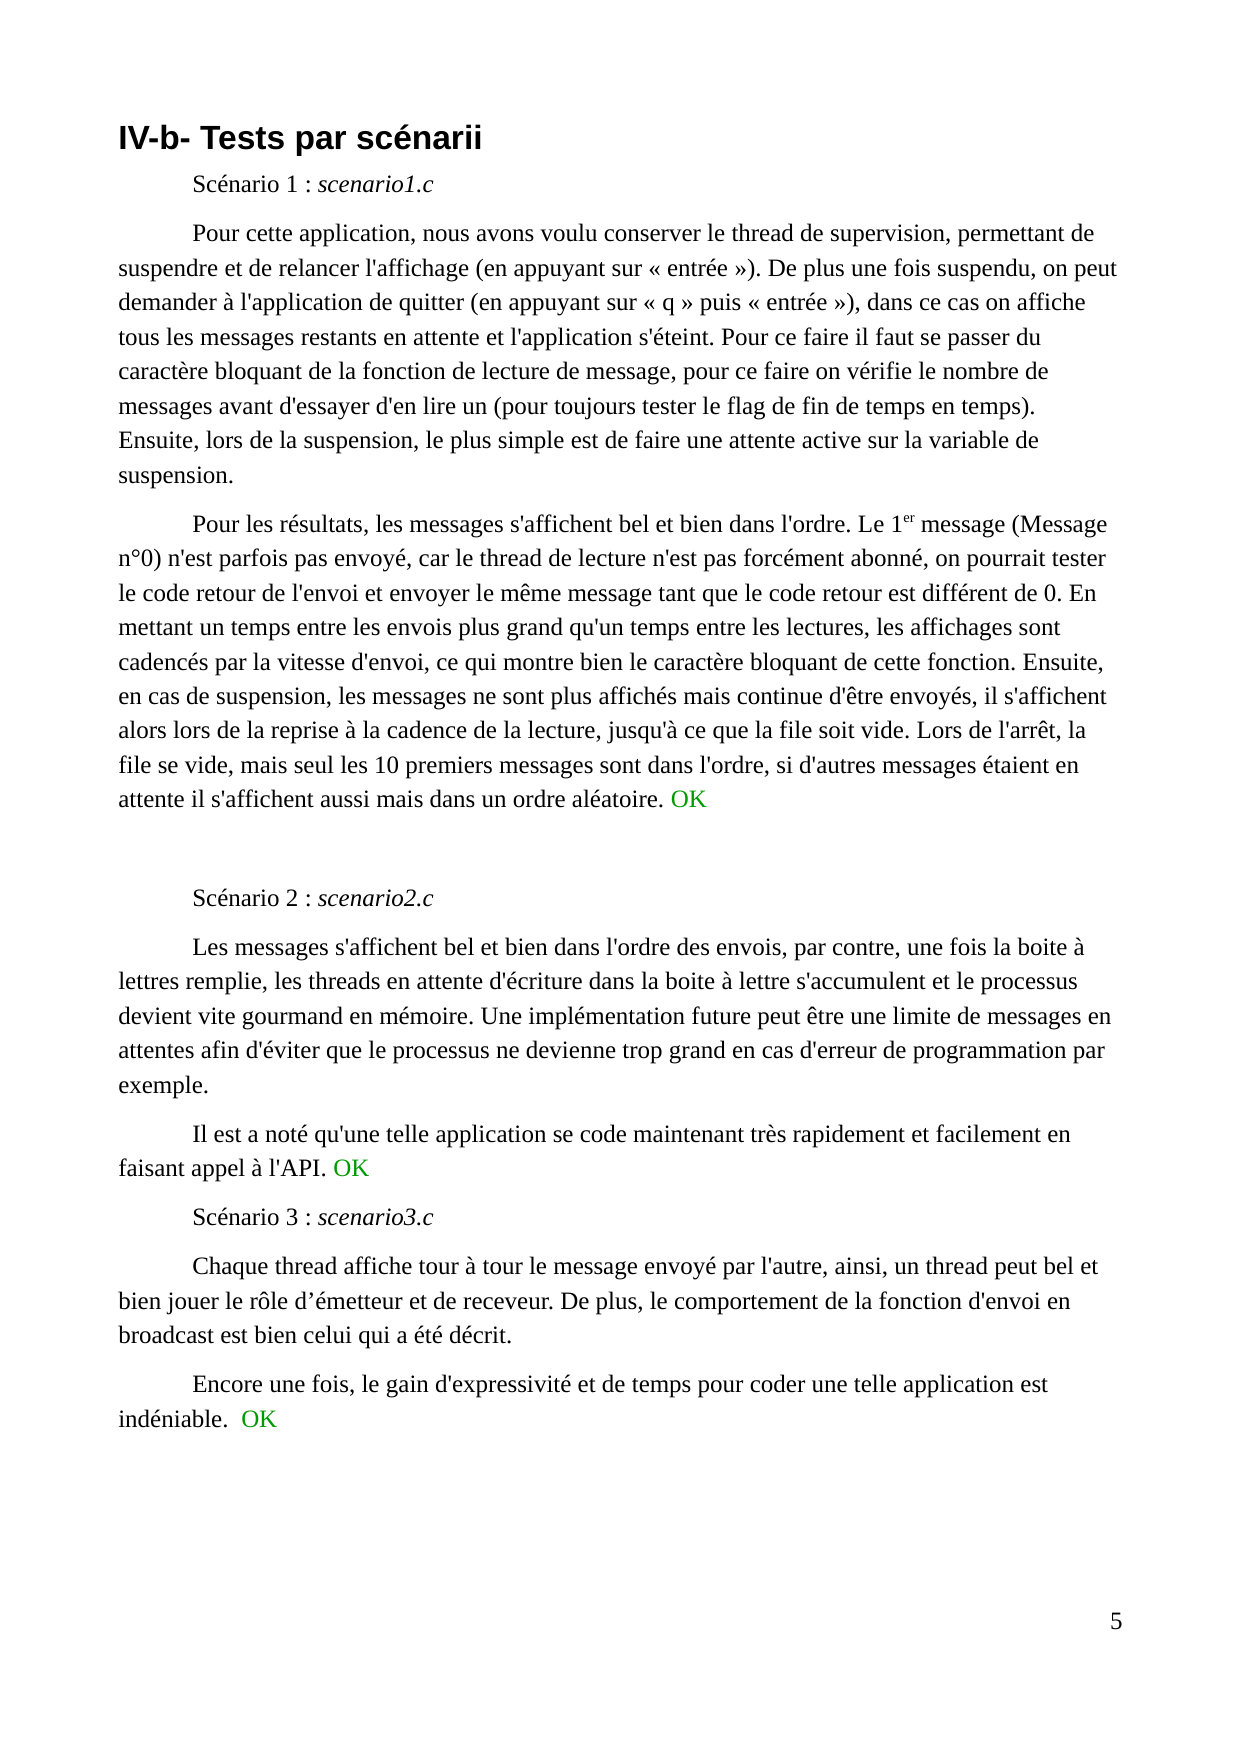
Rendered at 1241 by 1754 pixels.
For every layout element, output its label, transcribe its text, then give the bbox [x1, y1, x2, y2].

text Il est a noté qu'une telle application se code maintenant très rapidement et facilement en faisant appel à l'API. OK [118, 1119, 1122, 1182]
text Scénario 3 : scenario3.c [118, 1202, 1122, 1231]
text Scénario 1 : scenario1.c [118, 169, 1122, 198]
text Chaque thread affiche tour à tour le message envoyé par l'autre, ainsi, un thread peut bel et bien jouer le rôle d’émetteur et de receveur. De plus, le comportement de la fonction d'envoi en broadcast est bien celui qui a été décrit. [118, 1251, 1122, 1349]
text Encore une fois, le gain d'expressivité et de temps pour coder une telle application est indéniable. OK [118, 1369, 1122, 1433]
text Les messages s'affichent bel et bien dans l'ordre des envois, par contre, une fois la boite à lettres remplie, les threads en attente d'écriture dans la boite à lettre s'accumulent et le processus devient vite gourmand en mémoire. Une implémentation future peut être une limite de messages en attentes afin d'éviter que le processus ne devienne trop grand en cas d'erreur de programmation par exemple. [118, 932, 1122, 1098]
text Pour cette application, nous avons voulu conserver le thread de supervision, permettant de suspendre et de relancer l'affichage (en appuyant sur « entrée »). De plus une fois suspendu, on peut demander à l'application de quitter (en appuyant sur « q » puis « entrée »), dans ce cas on affiche tous les messages restants en attente et l'application s'éteint. Pour ce faire il faut se passer du caractère bloquant de la fonction de lecture de message, pour ce faire on vérifie le nombre de messages avant d'essayer d'en lire un (pour toujours tester le flag de fin de temps en temps). Ensuite, lors de la suspension, le plus simple est de faire une attente active sur la variable de suspension. [118, 218, 1122, 488]
subtitle IV-b- Tests par scénarii [118, 118, 1122, 157]
text Scénario 2 : scenario2.c [118, 883, 1122, 911]
text Pour les résultats, les messages s'affichent bel et bien dans l'ordre. Le 1er message (Message n°0) n'est parfois pas envoyé, car le thread de lecture n'est pas forcément abonné, on pourrait tester le code retour de l'envoi et envoyer le même message tant que le code retour est différent de 0. En mettant un temps entre les envois plus grand qu'un temps entre les lectures, les affichages sont cadencés par la vitesse d'envoi, ce qui montre bien le caractère bloquant de cette fonction. Ensuite, en cas de suspension, les messages ne sont plus affichés mais continue d'être envoyés, il s'affichent alors lors de la reprise à la cadence de la lecture, jusqu'à ce que la file soit vide. Lors de l'arrêt, la file se vide, mais seul les 10 premiers messages sont dans l'ordre, si d'autres messages étaient en attente il s'affichent aussi mais dans un ordre aléatoire. OK [118, 509, 1122, 813]
